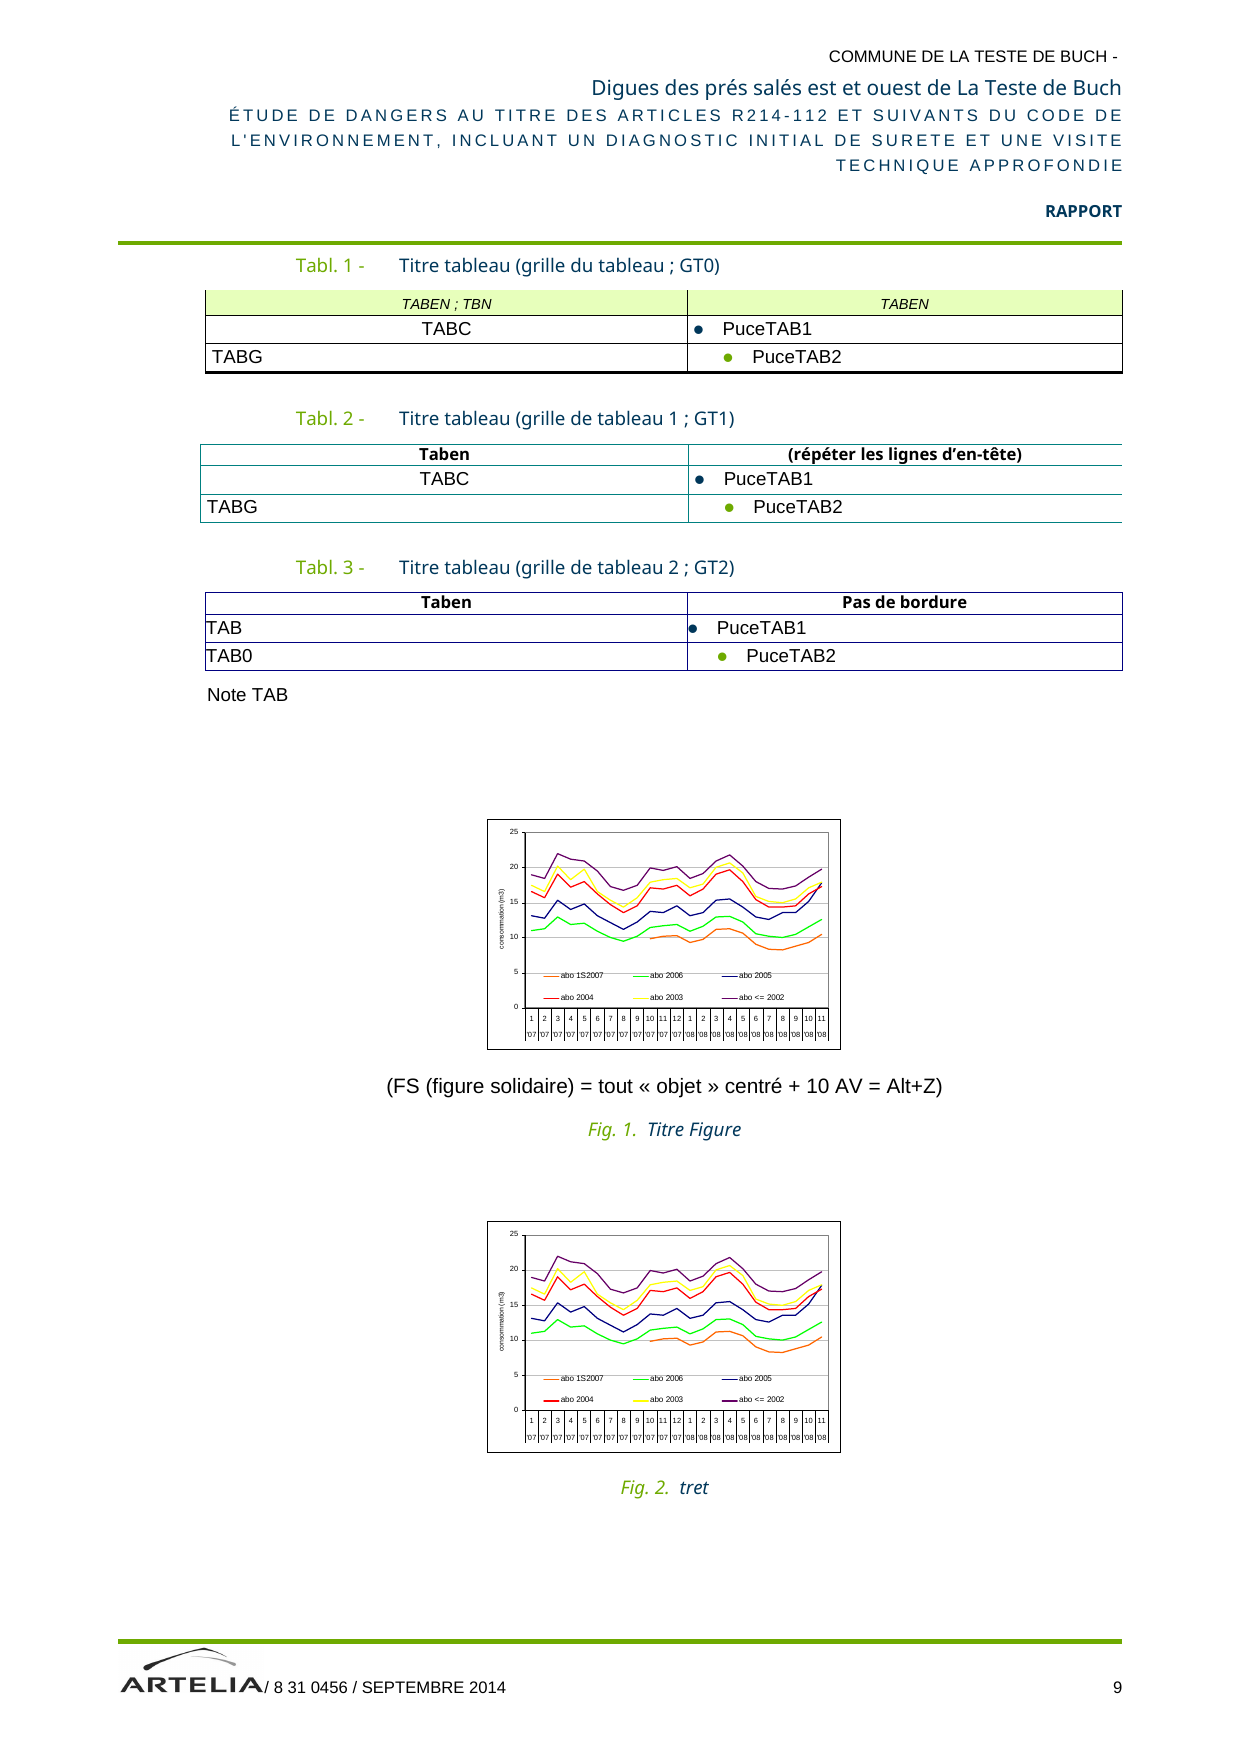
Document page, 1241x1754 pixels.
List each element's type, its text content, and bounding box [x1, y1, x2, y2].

table_cell PuceTAB1 [689, 466, 1122, 493]
table_cell PuceTAB2 [688, 643, 1122, 670]
table_cell PuceTAB1 [688, 615, 1122, 642]
table_cell PuceTAB2 [688, 344, 1122, 371]
list Titre Figure [207, 1117, 1122, 1142]
table_cell TABG [201, 495, 688, 522]
table_cell TAB0 [206, 643, 687, 670]
list tret [207, 1474, 1122, 1500]
table_cell TAB [206, 615, 687, 642]
table_header Pas de bordure [688, 593, 1122, 614]
table_cell TABC [206, 316, 687, 343]
list Titre tableau (grille du tableau ; GT0) [296, 252, 1122, 277]
text Note TAB [207, 684, 1122, 705]
table_header (répéter les lignes d’en-tête) [689, 445, 1122, 465]
list Titre tableau (grille de tableau 2 ; GT2) [296, 554, 1122, 579]
table_cell PuceTAB2 [689, 495, 1122, 522]
table_header Taben [201, 445, 688, 465]
table_cell PuceTAB1 [688, 316, 1122, 343]
list Titre tableau (grille de tableau 1 ; GT1) [296, 406, 1122, 431]
table_cell TABG [206, 344, 687, 371]
table_header Taben [206, 593, 687, 614]
table_header TABEN ; TBN [206, 290, 687, 315]
text (FS (figure solidaire) = tout « objet » centré + 10 AV = Alt+Z) [207, 1074, 1122, 1098]
table_cell TABC [201, 466, 688, 493]
table_header TABEN [688, 290, 1122, 315]
